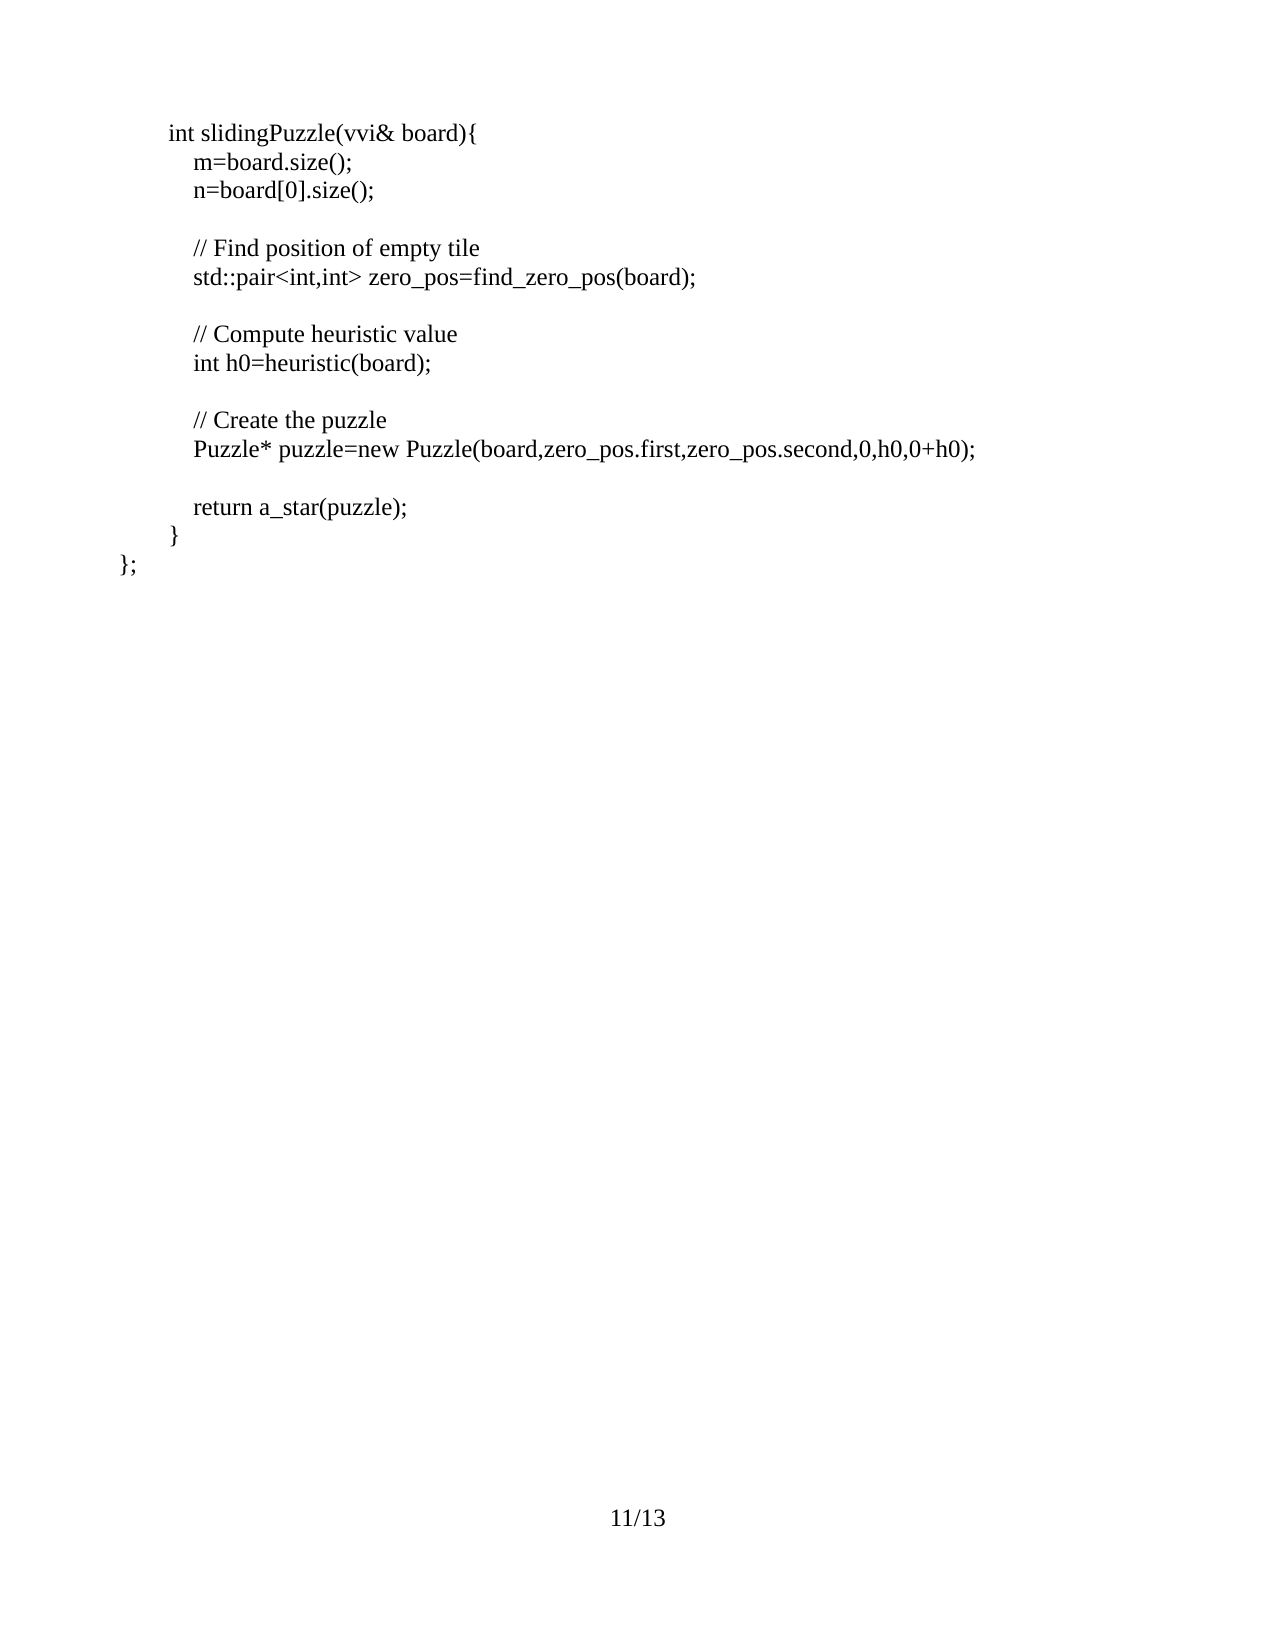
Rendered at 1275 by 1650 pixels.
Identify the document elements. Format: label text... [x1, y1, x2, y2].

text Puzzle* puzzle=new Puzzle(board,zero_pos.first,zero_pos.second,0,h0,0+h0); [118, 434, 1157, 463]
text // Create the puzzle [118, 406, 1157, 434]
text n=board[0].size(); [118, 176, 1157, 204]
text std::pair<int,int> zero_pos=find_zero_pos(board); [118, 262, 1157, 291]
text // Compute heuristic value [118, 319, 1157, 348]
text // Find position of empty tile [118, 233, 1157, 262]
text } [118, 521, 1157, 549]
text m=board.size(); [118, 147, 1157, 176]
text return a_star(puzzle); [118, 492, 1157, 521]
text }; [118, 549, 1157, 578]
text int h0=heuristic(board); [118, 348, 1157, 377]
text int slidingPuzzle(vvi& board){ [118, 118, 1157, 147]
